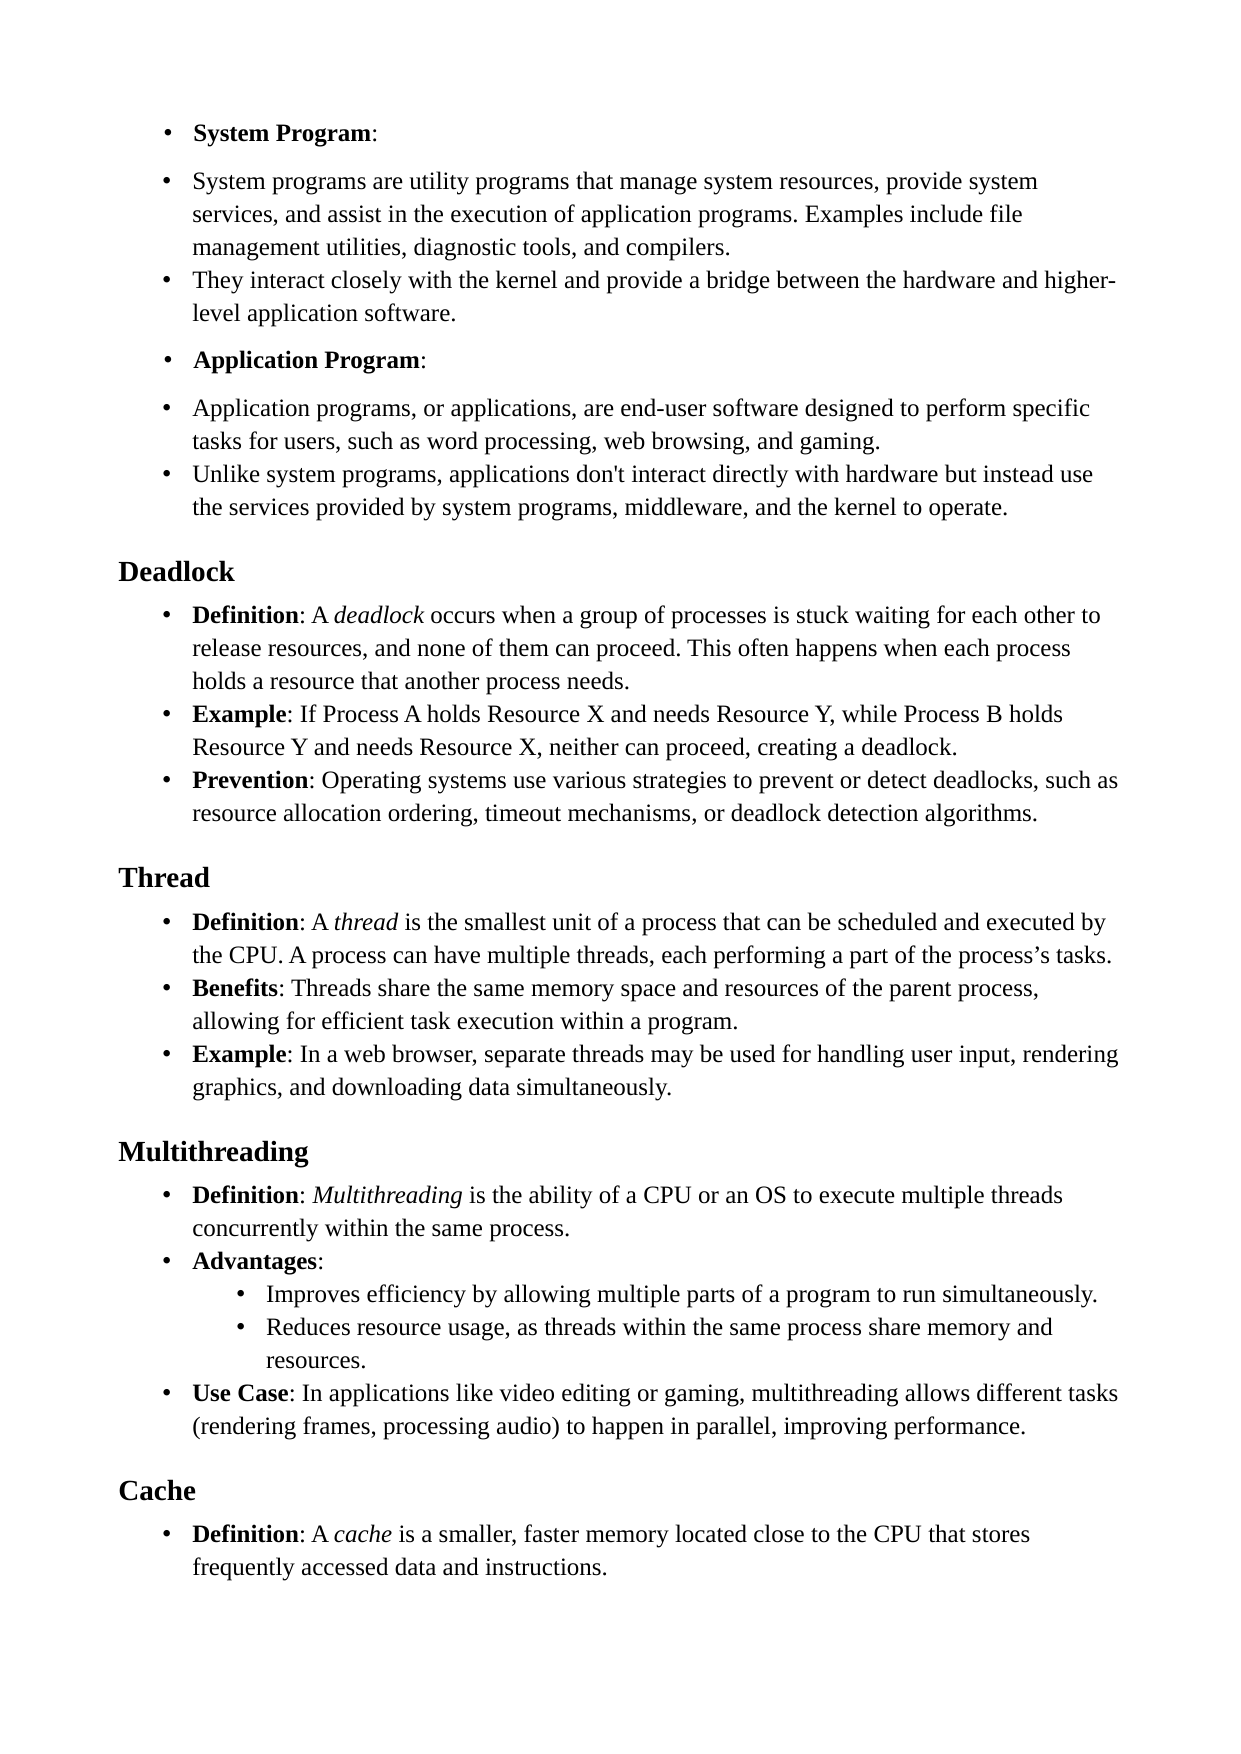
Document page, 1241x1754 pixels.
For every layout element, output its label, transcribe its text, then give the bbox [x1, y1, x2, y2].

list Example: In a web browser, separate threads may be used for handling user input, rendering graphics, and downloading data simultaneously. [162, 1039, 1122, 1101]
list System Program: [164, 118, 1122, 147]
list Definition: A thread is the smallest unit of a process that can be scheduled and executed by the CPU. A process can have multiple threads, each performing a part of the process’s tasks. [162, 907, 1122, 968]
list Definition: A deadlock occurs when a group of processes is stuck waiting for each other to release resources, and none of them can proceed. This often happens when each process holds a resource that another process needs. [162, 600, 1122, 695]
list Improves efficiency by allowing multiple parts of a program to run simultaneously. [236, 1279, 1122, 1308]
list Application Program: [164, 345, 1122, 374]
list System programs are utility programs that manage system resources, provide system services, and assist in the execution of application programs. Examples include file management utilities, diagnostic tools, and compilers. [162, 166, 1122, 261]
list Unlike system programs, applications don't interact directly with hardware but instead use the services provided by system programs, middleware, and the kernel to operate. [162, 459, 1122, 521]
subtitle Deadlock [118, 554, 1122, 588]
list Reduces resource usage, as threads within the same process share memory and resources. [236, 1312, 1122, 1374]
list Benefits: Threads share the same memory space and resources of the parent process, allowing for efficient task execution within a program. [162, 973, 1122, 1034]
subtitle Thread [118, 861, 1122, 894]
list Example: If Process A holds Resource X and needs Resource Y, while Process B holds Resource Y and needs Resource X, neither can proceed, creating a deadlock. [162, 699, 1122, 761]
list Prevention: Operating systems use various strategies to prevent or detect deadlocks, such as resource allocation ordering, timeout mechanisms, or deadlock detection algorithms. [162, 765, 1122, 827]
list Definition: A cache is a smaller, faster memory located close to the CPU that stores frequently accessed data and instructions. [162, 1519, 1122, 1581]
subtitle Cache [118, 1473, 1122, 1507]
subtitle Multithreading [118, 1134, 1122, 1167]
list They interact closely with the kernel and provide a bridge between the hardware and higher-level application software. [162, 265, 1122, 327]
list Use Case: In applications like video editing or gaming, multithreading allows different tasks (rendering frames, processing audio) to happen in parallel, improving performance. [162, 1378, 1122, 1440]
list Definition: Multithreading is the ability of a CPU or an OS to execute multiple threads concurrently within the same process. [162, 1180, 1122, 1242]
list Advantages: [162, 1246, 1122, 1275]
list Application programs, or applications, are end-user software designed to perform specific tasks for users, such as word processing, web browsing, and gaming. [162, 393, 1122, 455]
